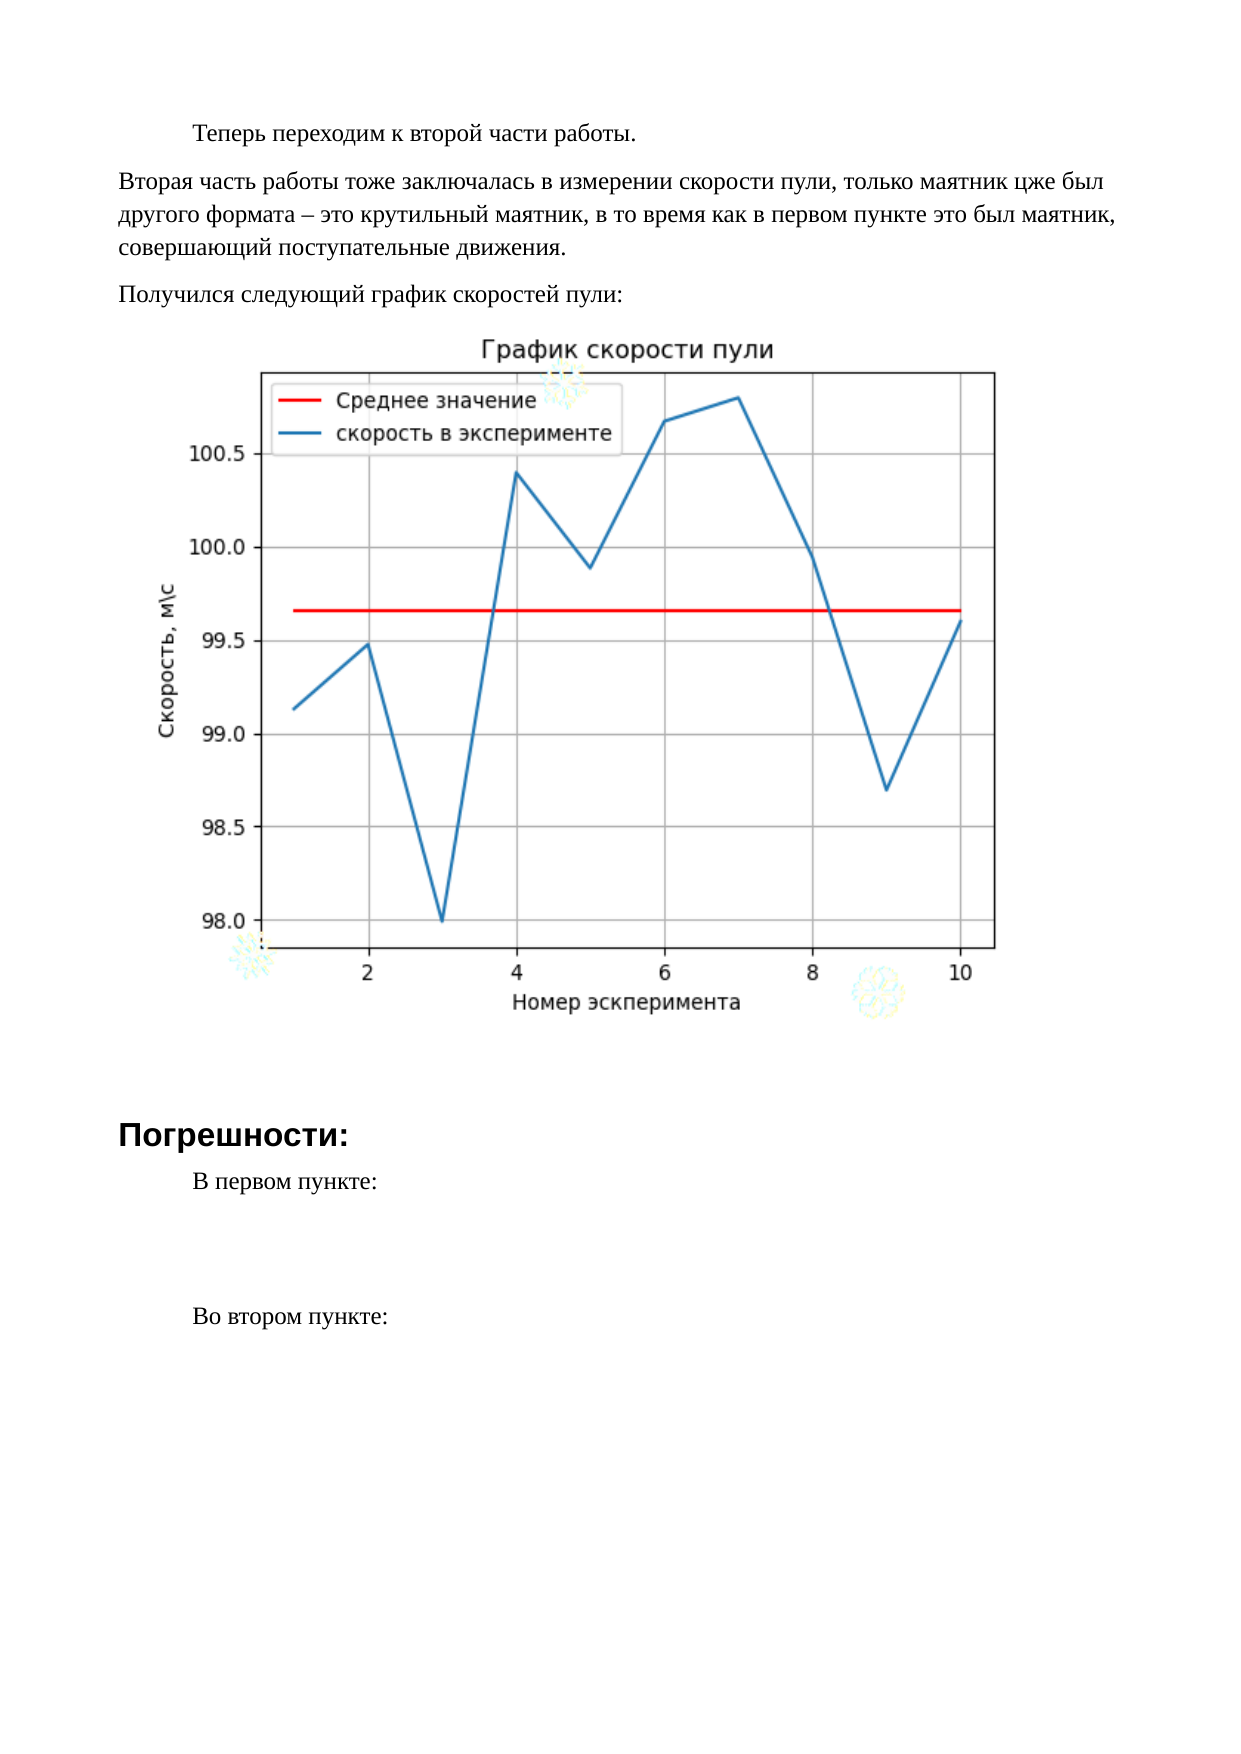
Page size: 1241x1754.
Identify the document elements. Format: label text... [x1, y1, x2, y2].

picture [150, 322, 1071, 1024]
text Получился следующий график скоростей пули: [118, 279, 1122, 308]
text Вторая часть работы тоже заключалась в измерении скорости пули, только маятник цже был другого формата – это крутильный маятник, в то время как в первом пункте это был маятник, совершающий поступательные движения. [118, 166, 1122, 261]
subtitle Погрешности: [118, 1115, 1122, 1154]
text В первом пункте: [118, 1166, 1122, 1195]
text Во втором пункте: [118, 1301, 1122, 1329]
text Теперь переходим к второй части работы. [118, 118, 1122, 147]
